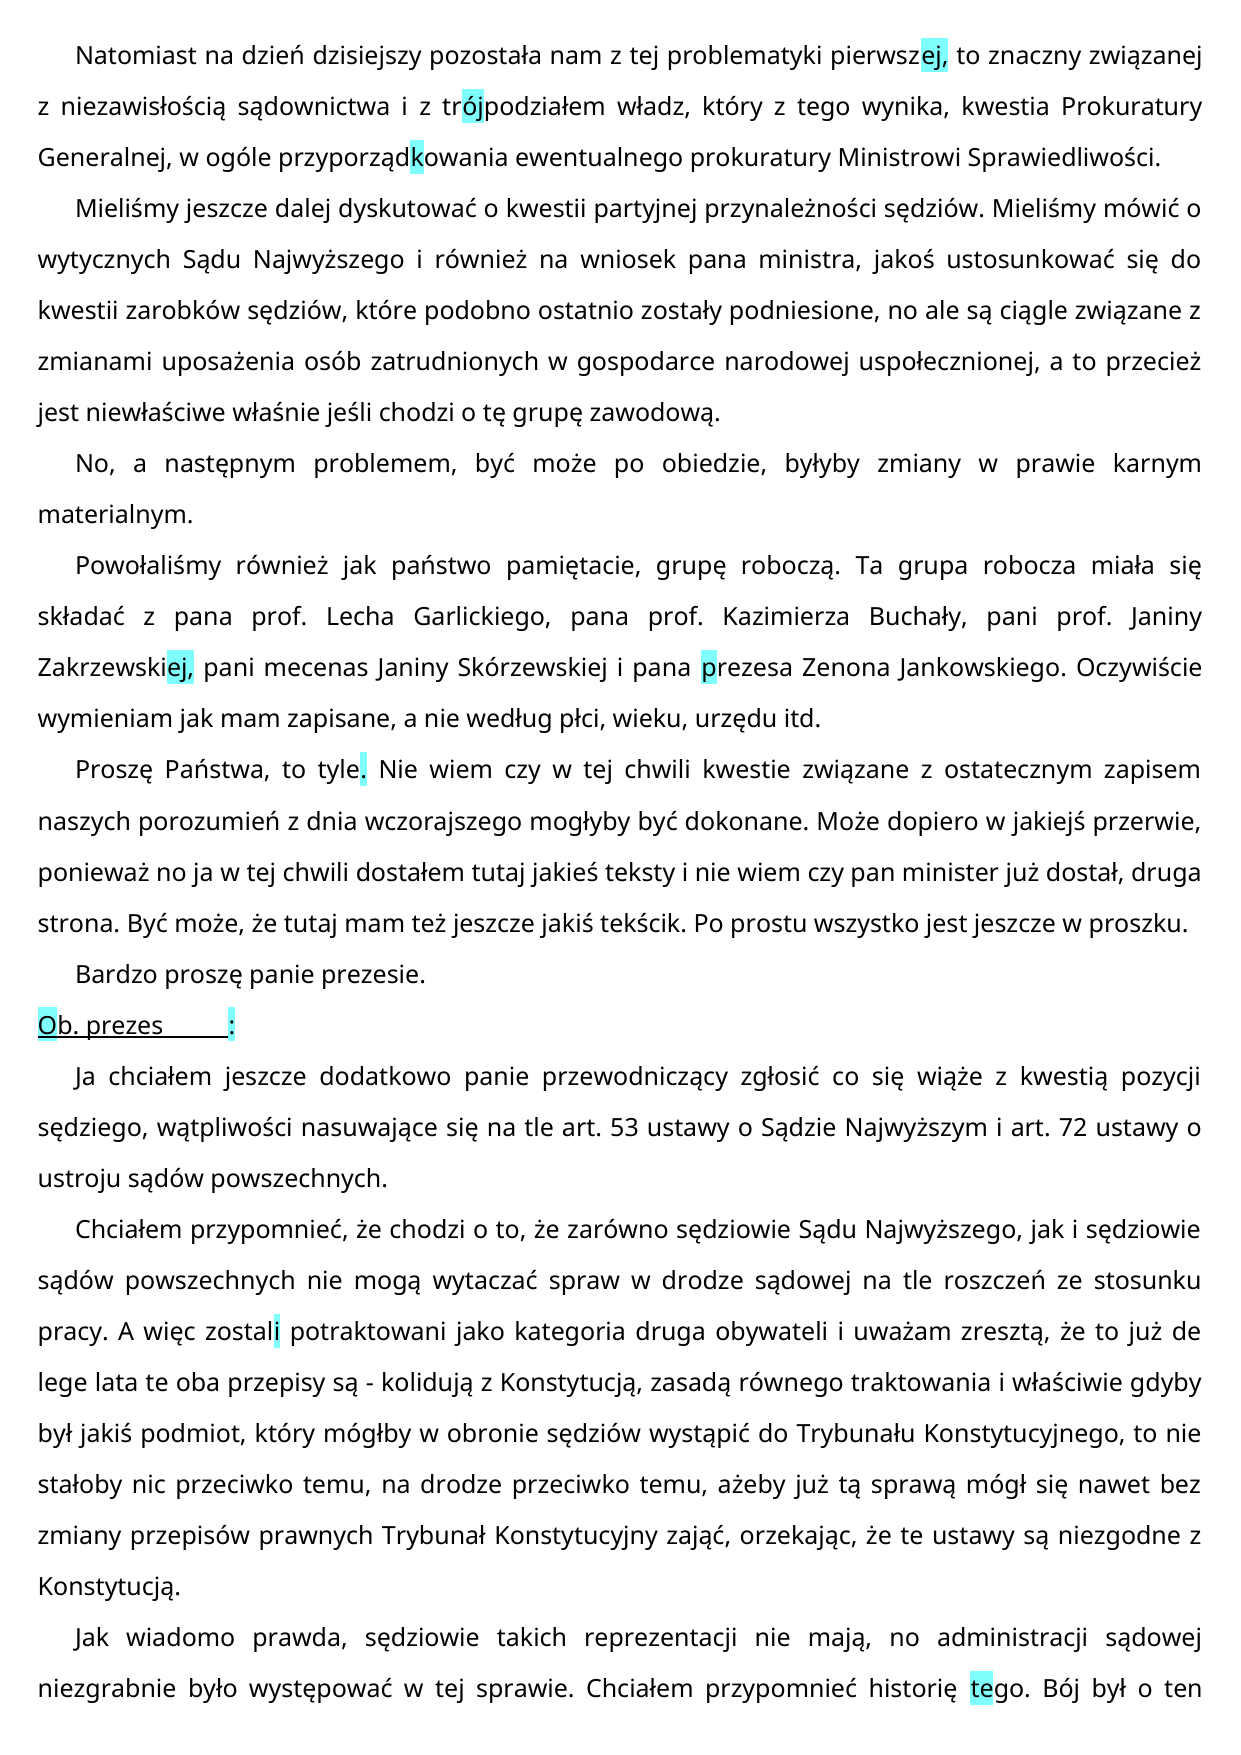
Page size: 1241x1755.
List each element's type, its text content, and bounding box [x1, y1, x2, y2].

text Ja chciałem jeszcze dodatkowo panie przewodniczący zgłosić co się wiąże z kwestią pozycji sędziego, wątpliwości nasuwające się na tle art. 53 ustawy o Sądzie Najwyższym i art. 72 ustawy o ustroju sądów powszechnych. [37, 1058, 1203, 1194]
text Mieliśmy jeszcze dalej dyskutować o kwestii partyjnej przynależności sędziów. Mieliśmy mówić o wytycznych Sądu Najwyższego i również na wniosek pana ministra, jakoś ustosunkować się do kwestii zarobków sędziów, które podobno ostatnio zostały podniesione, no ale są ciągle związane z zmianami uposażenia osób zatrudnionych w gospodarce narodowej uspołecznionej, a to przecież jest niewłaściwe właśnie jeśli chodzi o tę grupę zawodową. [37, 191, 1203, 429]
text Chciałem przypomnieć, że chodzi o to, że zarówno sędziowie Sądu Najwyższego, jak i sędziowie sądów powszechnych nie mogą wytaczać spraw w drodze sądowej na tle roszczeń ze stosunku pracy. A więc zostali potraktowani jako kategoria druga obywateli i uważam zresztą, że to już de lege lata te oba przepisy są - kolidują z Konstytucją, zasadą równego traktowania i właściwie gdyby był jakiś podmiot, który mógłby w obronie sędziów wystąpić do Trybunału Konstytucyjnego, to nie stałoby nic przeciwko temu, na drodze przeciwko temu, ażeby już tą sprawą mógł się nawet bez zmiany przepisów prawnych Trybunał Konstytucyjny zająć, orzekając, że te ustawy są niezgodne z Konstytucją. [37, 1211, 1203, 1603]
text Powołaliśmy również jak państwo pamiętacie, grupę roboczą. Ta grupa robocza miała się składać z pana prof. Lecha Garlickiego, pana prof. Kazimierza Buchały, pani prof. Janiny Zakrzewskiej, pani mecenas Janiny Skórzewskiej i pana prezesa Zenona Jankowskiego. Oczywiście wymieniam jak mam zapisane, a nie według płci, wieku, urzędu itd. [37, 548, 1203, 735]
text Bardzo proszę panie prezesie. [37, 956, 1203, 990]
text Proszę Państwa, to tyle. Nie wiem czy w tej chwili kwestie związane z ostatecznym zapisem naszych porozumień z dnia wczorajszego mogłyby być dokonane. Może dopiero w jakiejś przerwie, ponieważ no ja w tej chwili dostałem tutaj jakieś teksty i nie wiem czy pan minister już dostał, druga strona. Być może, że tutaj mam też jeszcze jakiś tekścik. Po prostu wszystko jest jeszcze w proszku. [37, 752, 1203, 939]
text No, a następnym problemem, być może po obiedzie, byłyby zmiany w prawie karnym materialnym. [37, 446, 1203, 531]
text Jak wiadomo prawda, sędziowie takich reprezentacji nie mają, no administracji sądowej niezgrabnie było występować w tej sprawie. Chciałem przypomnieć historię tego. Bój był o ten [37, 1620, 1203, 1705]
text Ob. prezes : [37, 1007, 1203, 1041]
text Natomiast na dzień dzisiejszy pozostała nam z tej problematyki pierwszej, to znaczny związanej z niezawisłością sądownictwa i z trójpodziałem władz, który z tego wynika, kwestia Prokuratury Generalnej, w ogóle przyporządkowania ewentualnego prokuratury Ministrowi Sprawiedliwości. [37, 37, 1203, 174]
